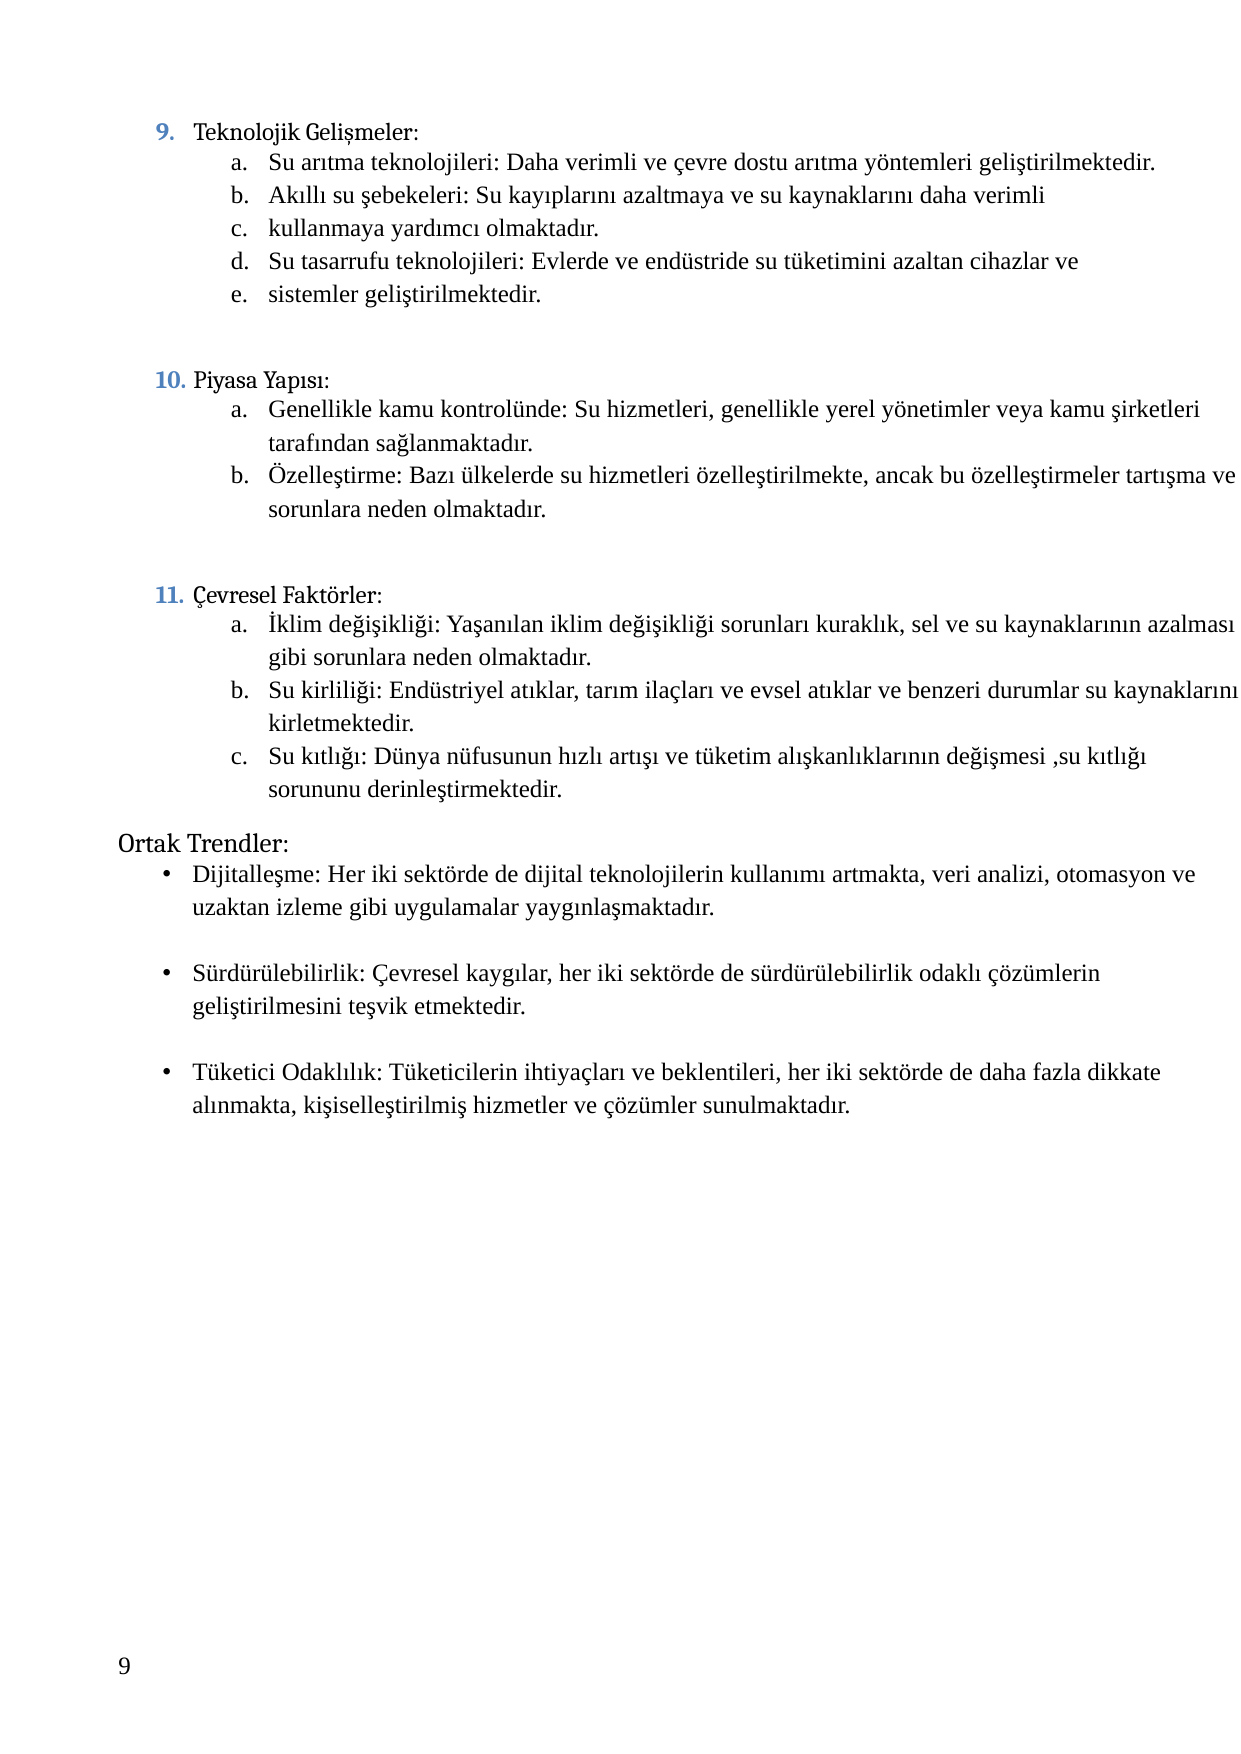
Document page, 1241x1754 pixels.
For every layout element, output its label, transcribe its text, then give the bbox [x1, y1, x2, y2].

list Özelleştirme: Bazı ülkelerde su hizmetleri özelleştirilmekte, ancak bu özelleştirmeler tartışma ve sorunlara neden olmaktadır. [231, 461, 1240, 522]
list kullanmaya yardımcı olmaktadır. [231, 213, 1240, 242]
list İklim değişikliği: Yaşanılan iklim değişikliği sorunları kuraklık, sel ve su kaynaklarının azalması gibi sorunlara neden olmaktadır. [231, 609, 1240, 671]
subtitle Çevresel Faktörler: [156, 581, 1240, 609]
subtitle Ortak Trendler: [118, 828, 1240, 859]
list Su kıtlığı: Dünya nüfusunun hızlı artışı ve tüketim alışkanlıklarının değişmesi ,su kıtlığı sorununu derinleştirmektedir. [231, 741, 1240, 803]
list Su tasarrufu teknolojileri: Evlerde ve endüstride su tüketimini azaltan cihazlar ve [231, 246, 1240, 275]
list Dijitalleşme: Her iki sektörde de dijital teknolojilerin kullanımı artmakta, veri analizi, otomasyon ve uzaktan izleme gibi uygulamalar yaygınlaşmaktadır. [162, 859, 1240, 921]
subtitle Piyasa Yapısı: [156, 366, 1240, 394]
list Akıllı su şebekeleri: Su kayıplarını azaltmaya ve su kaynaklarını daha verimli [231, 180, 1240, 209]
list Sürdürülebilirlik: Çevresel kaygılar, her iki sektörde de sürdürülebilirlik odaklı çözümlerin geliştirilmesini teşvik etmektedir. [162, 958, 1240, 1020]
list sistemler geliştirilmektedir. [231, 279, 1240, 308]
list Tüketici Odaklılık: Tüketicilerin ihtiyaçları ve beklentileri, her iki sektörde de daha fazla dikkate alınmakta, kişiselleştirilmiş hizmetler ve çözümler sunulmaktadır. [162, 1057, 1240, 1119]
list Su arıtma teknolojileri: Daha verimli ve çevre dostu arıtma yöntemleri geliştirilmektedir. [231, 147, 1240, 176]
list Su kirliliği: Endüstriyel atıklar, tarım ilaçları ve evsel atıklar ve benzeri durumlar su kaynaklarını kirletmektedir. [231, 675, 1240, 737]
subtitle Teknolojik Gelişmeler: [156, 118, 1240, 147]
list Genellikle kamu kontrolünde: Su hizmetleri, genellikle yerel yönetimler veya kamu şirketleri tarafından sağlanmaktadır. [231, 394, 1240, 456]
